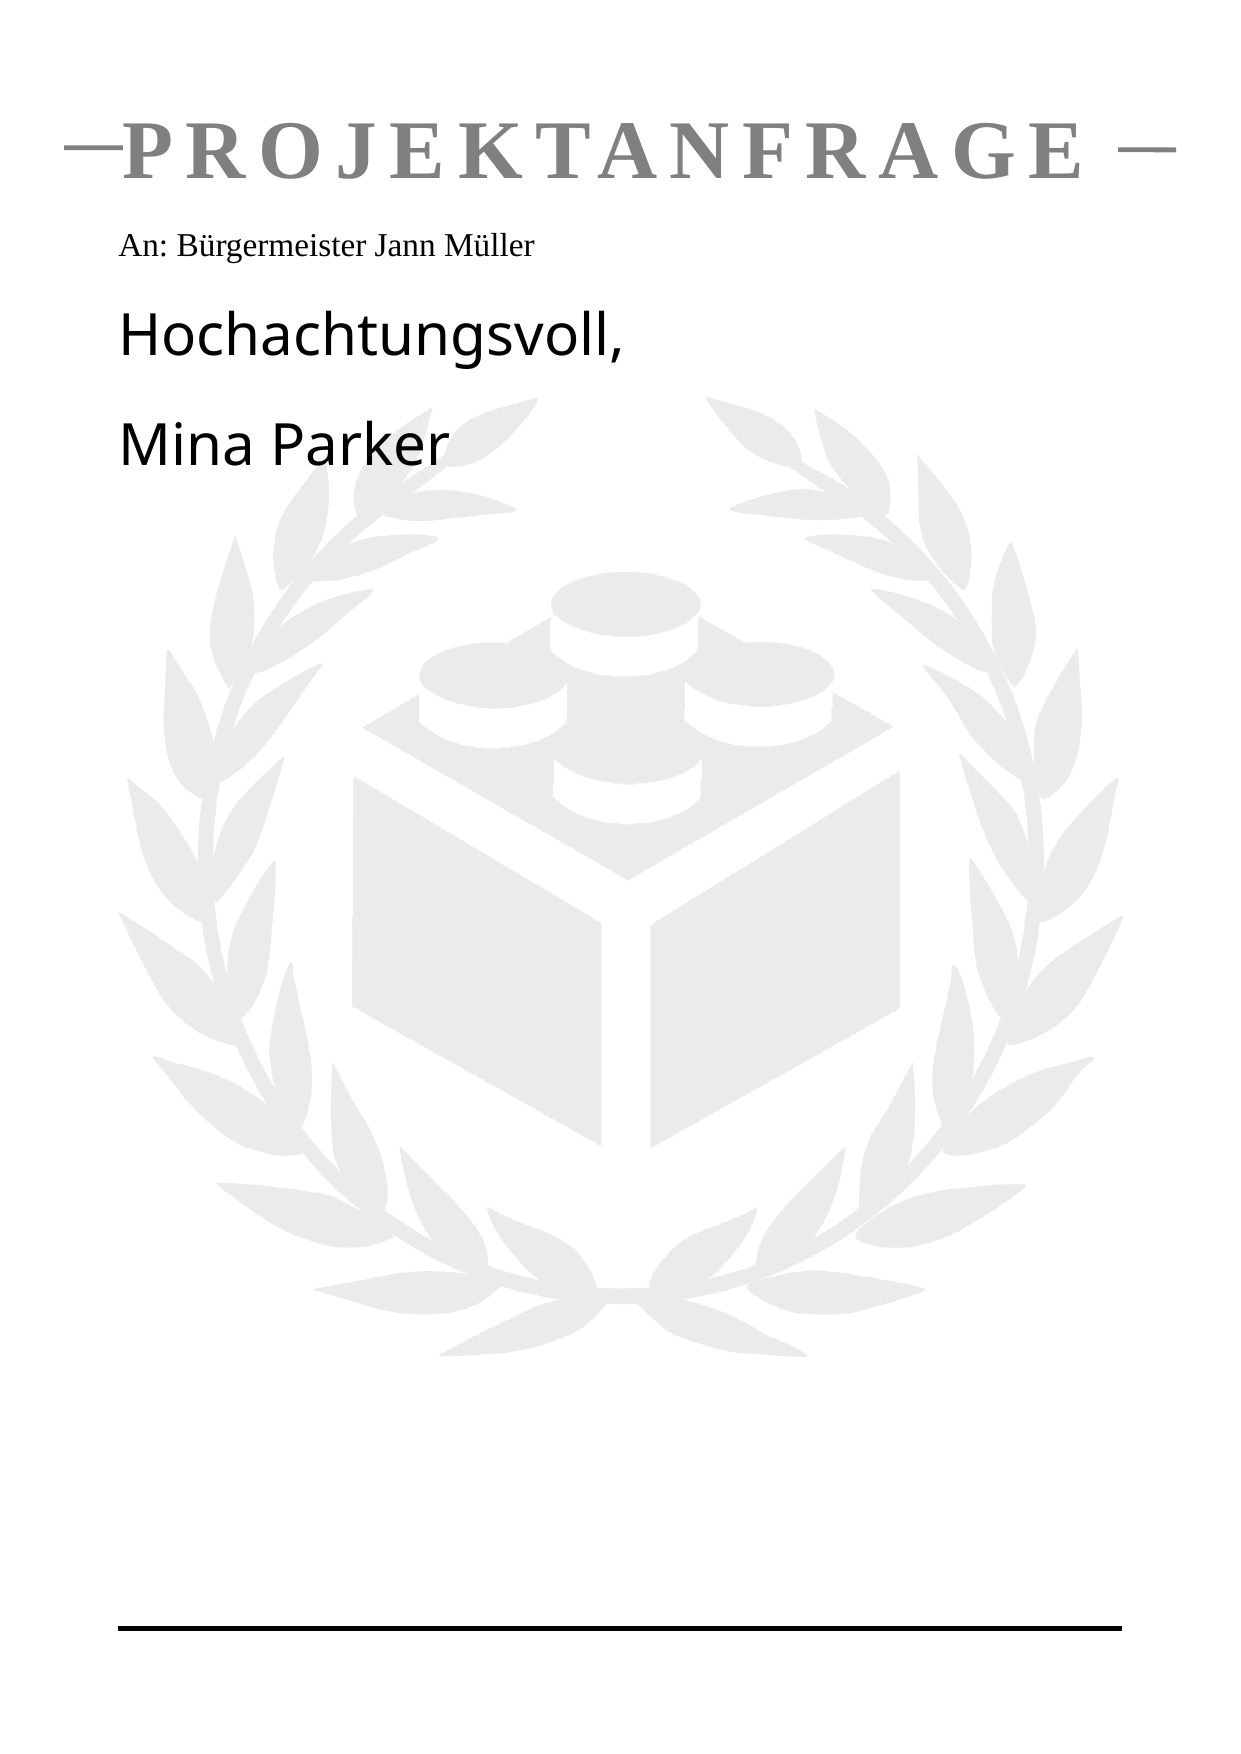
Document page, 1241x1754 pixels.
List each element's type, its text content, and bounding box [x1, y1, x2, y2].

text Hochachtungsvoll, [118, 293, 1122, 372]
